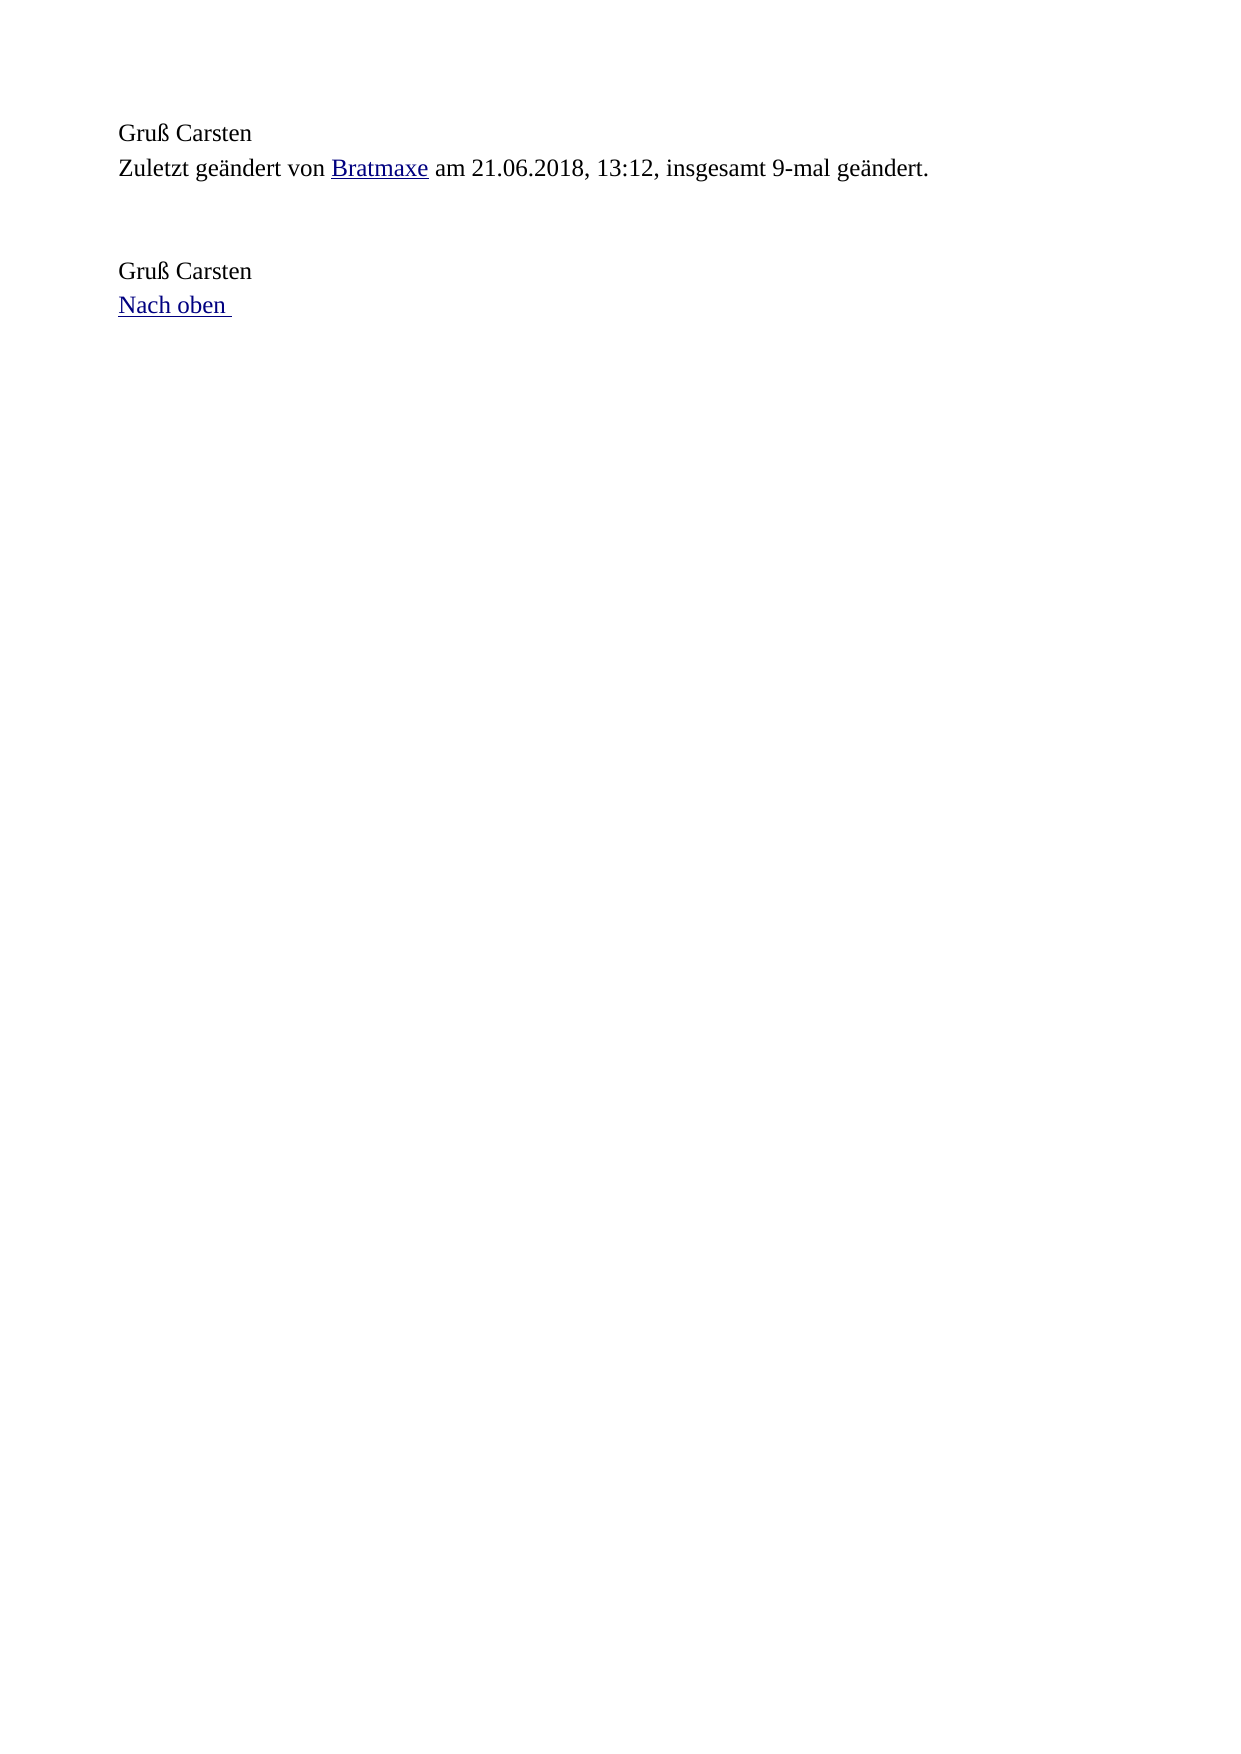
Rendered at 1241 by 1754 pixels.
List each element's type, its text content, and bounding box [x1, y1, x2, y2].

text Gruß Carsten [118, 118, 1122, 147]
text Zuletzt geändert von Bratmaxe am 21.06.2018, 13:12, insgesamt 9-mal geändert. [118, 153, 1122, 181]
text Gruß Carsten [118, 256, 1122, 285]
text Nach oben [118, 291, 1122, 319]
